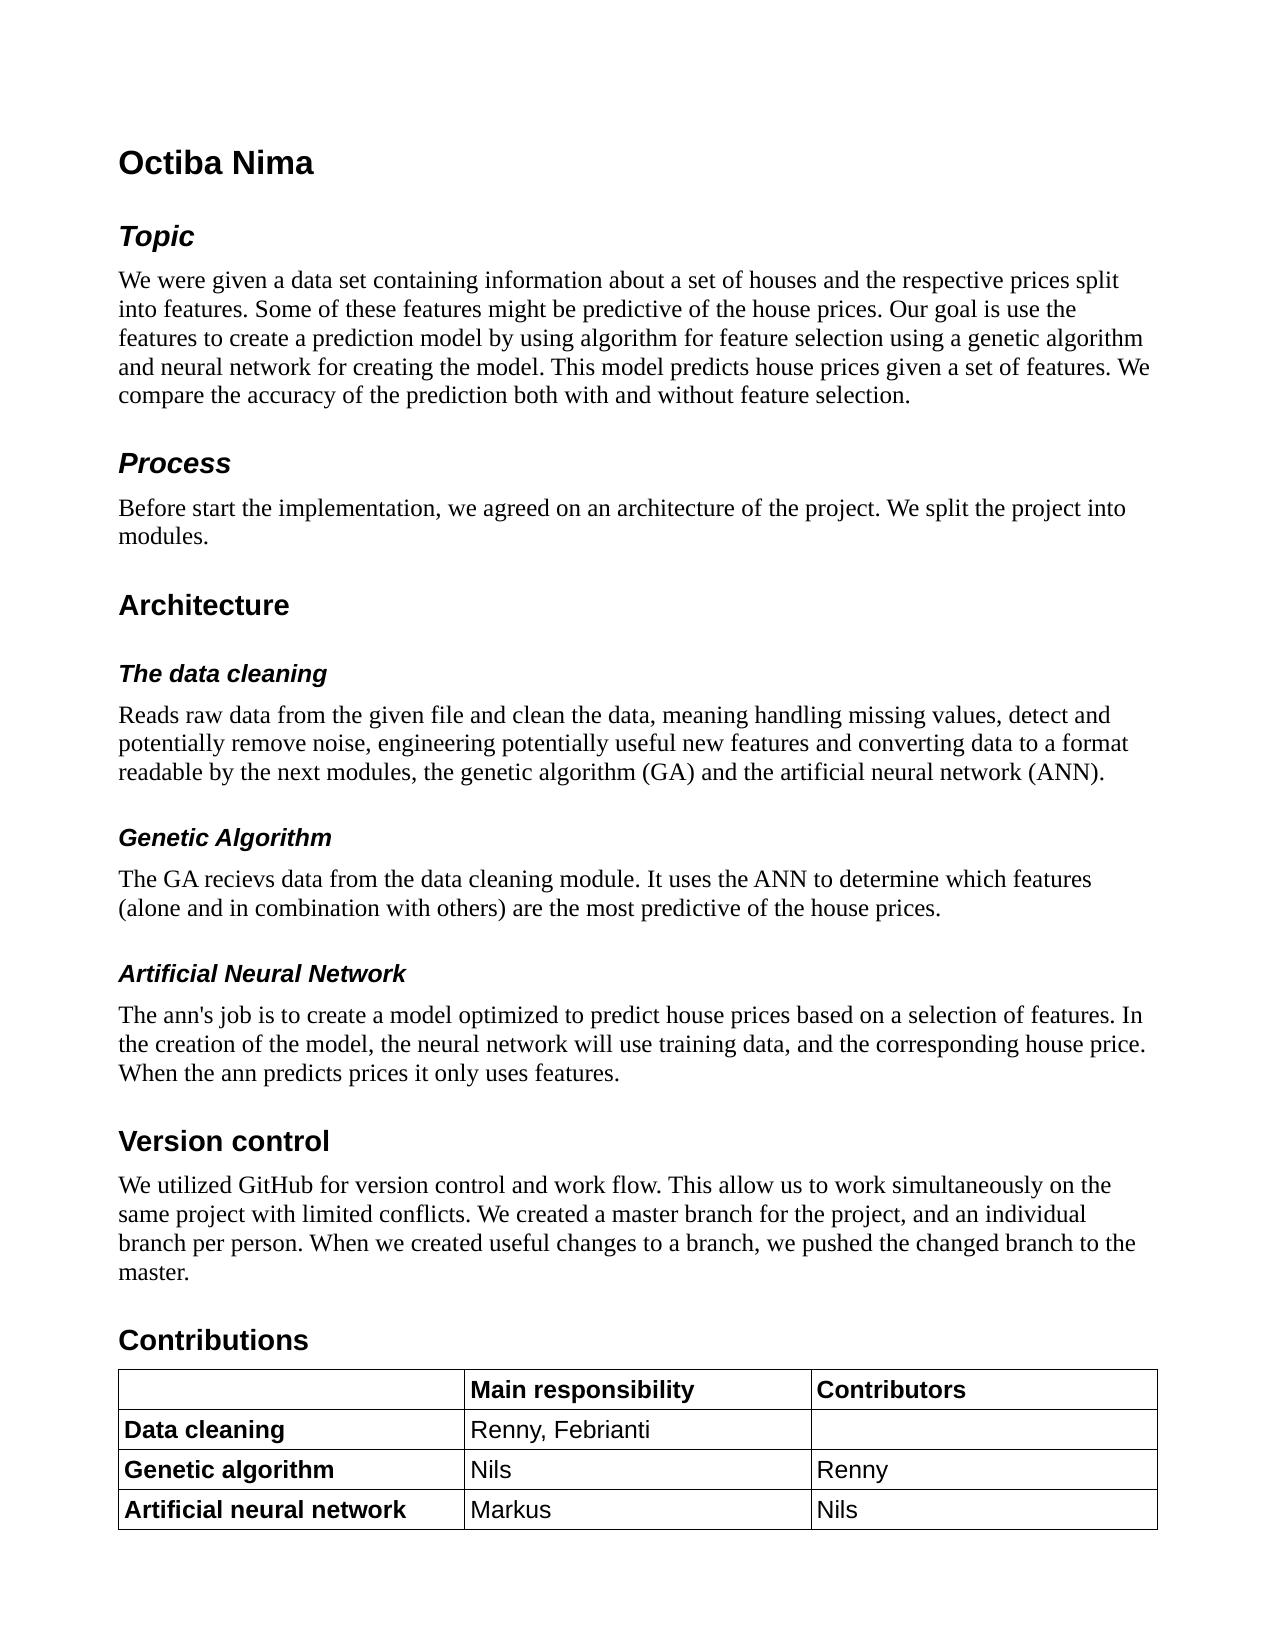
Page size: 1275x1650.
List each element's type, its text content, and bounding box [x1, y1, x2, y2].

table_cell [812, 1410, 1157, 1449]
table_cell Genetic algorithm [119, 1450, 464, 1489]
table_header Contributors [812, 1370, 1157, 1409]
text Before start the implementation, we agreed on an architecture of the project. We split the project into modules. [118, 493, 1157, 550]
subtitle Octiba Nima [118, 143, 1157, 182]
text We were given a data set containing information about a set of houses and the respective prices split into features. Some of these features might be predictive of the house prices. Our goal is use the features to create a prediction model by using algorithm for feature selection using a genetic algorithm and neural network for creating the model. This model predicts house prices given a set of features. We compare the accuracy of the prediction both with and without feature selection. [118, 265, 1157, 409]
text We utilized GitHub for version control and work flow. This allow us to work simultaneously on the same project with limited conflicts. We created a master branch for the project, and an individual branch per person. When we created useful changes to a branch, we pushed the changed branch to the master. [118, 1170, 1157, 1285]
subtitle Genetic Algorithm [118, 823, 1157, 852]
table_header Main responsibility [465, 1370, 811, 1409]
subtitle Artificial Neural Network [118, 959, 1157, 988]
table_cell Markus [465, 1490, 811, 1529]
text The GA recievs data from the data cleaning module. It uses the ANN to determine which features (alone and in combination with others) are the most predictive of the house prices. [118, 864, 1157, 922]
table_cell Data cleaning [119, 1410, 464, 1449]
table_cell Renny [812, 1450, 1157, 1489]
text The ann's job is to create a model optimized to predict house prices based on a selection of features. In the creation of the model, the neural network will use training data, and the corresponding house price. When the ann predicts prices it only uses features. [118, 1001, 1157, 1087]
subtitle Process [118, 447, 1157, 480]
subtitle Topic [118, 219, 1157, 253]
subtitle The data cleaning [118, 659, 1157, 687]
table_cell Artificial neural network [119, 1490, 464, 1529]
table_header [119, 1370, 464, 1409]
table_cell Nils [812, 1490, 1157, 1529]
table_cell Renny, Febrianti [465, 1410, 811, 1449]
subtitle Contributions [118, 1323, 1157, 1356]
text Reads raw data from the given file and clean the data, meaning handling missing values, detect and potentially remove noise, engineering potentially useful new features and converting data to a format readable by the next modules, the genetic algorithm (GA) and the artificial neural network (ANN). [118, 700, 1157, 786]
subtitle Version control [118, 1124, 1157, 1158]
table_cell Nils [465, 1450, 811, 1489]
subtitle Architecture [118, 588, 1157, 621]
